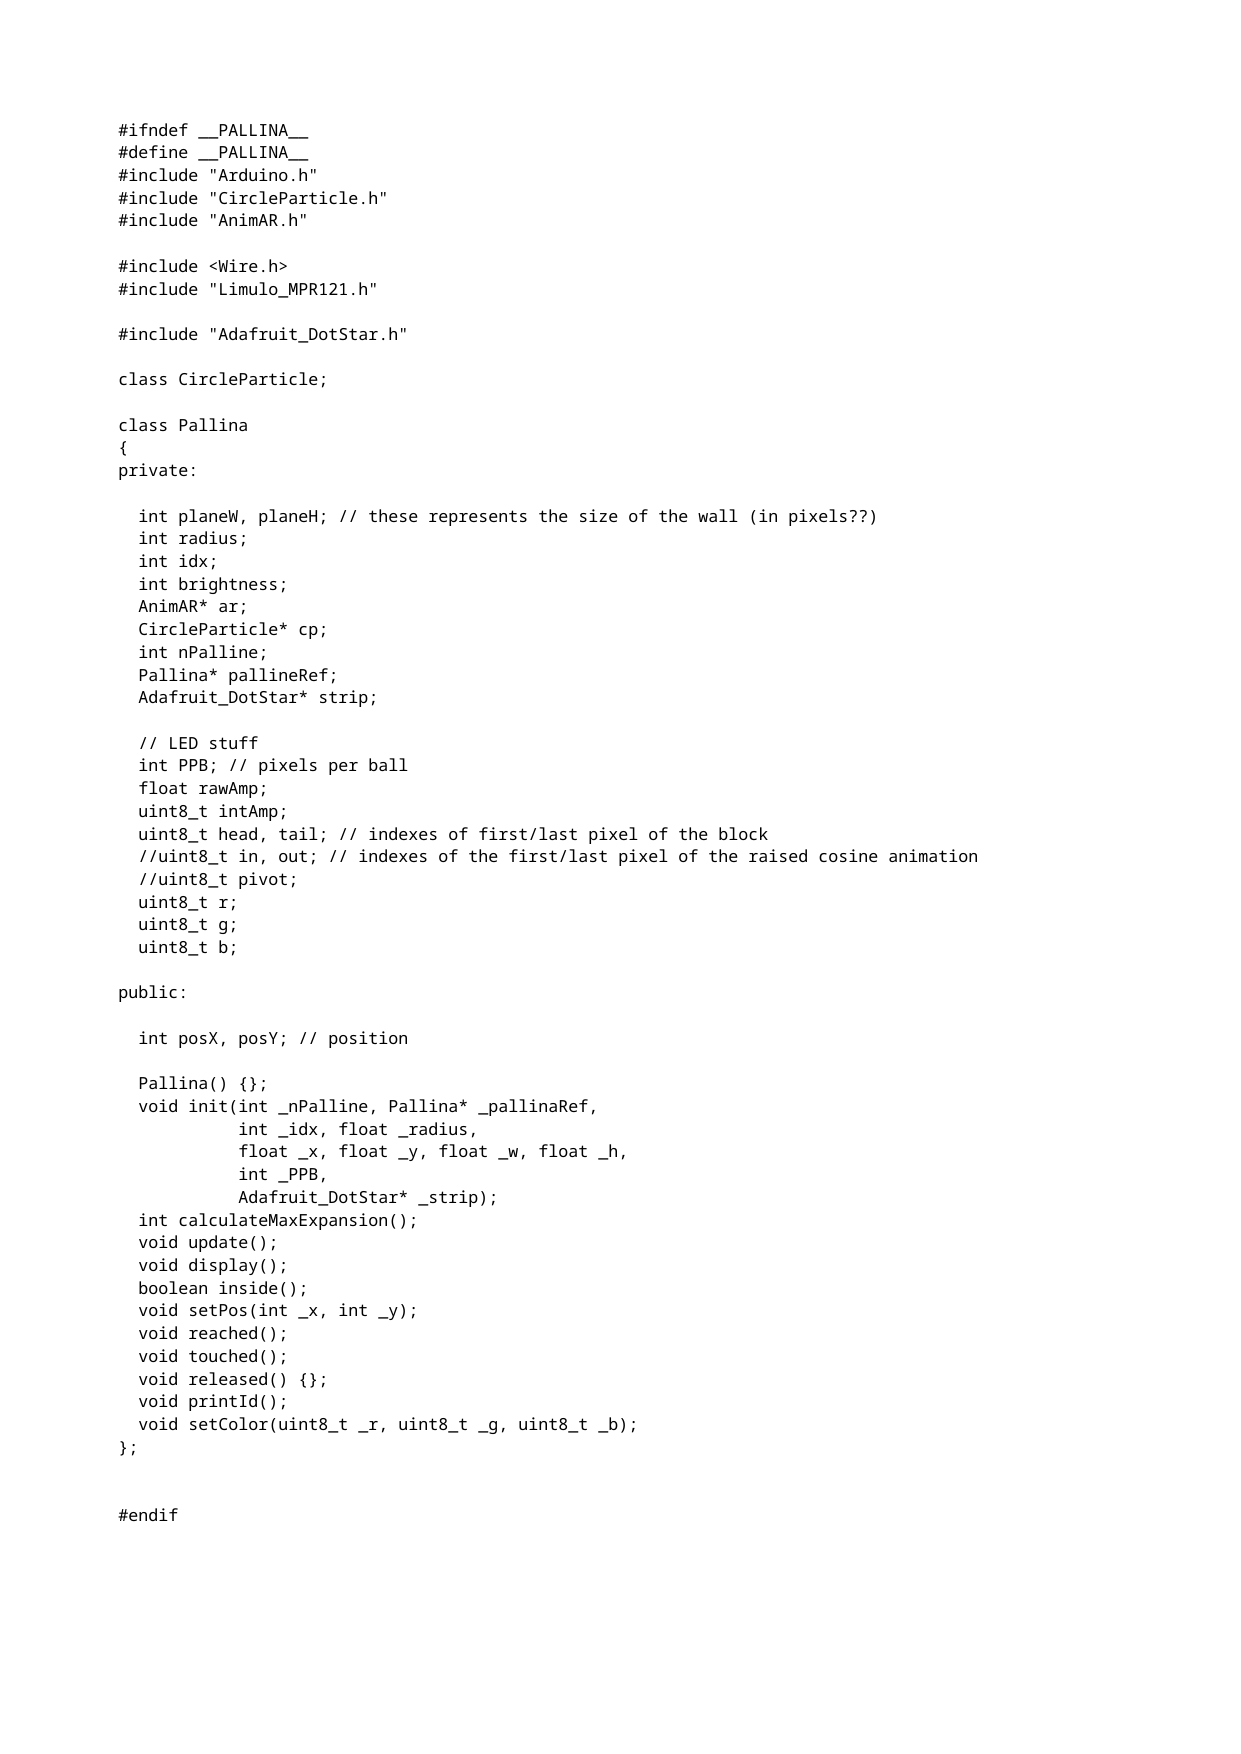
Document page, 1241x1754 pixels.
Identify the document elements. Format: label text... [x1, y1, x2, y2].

text void update(); [118, 1231, 1122, 1253]
text public: [118, 981, 1122, 1004]
text int posX, posY; // position [118, 1026, 1122, 1049]
text AnimAR* ar; [118, 595, 1122, 618]
text int _idx, float _radius, [118, 1117, 1122, 1140]
text }; [118, 1435, 1122, 1458]
text class Pallina [118, 413, 1122, 436]
text boolean inside(); [118, 1276, 1122, 1299]
text int planeW, planeH; // these represents the size of the wall (in pixels??) [118, 504, 1122, 527]
text #ifndef __PALLINA__ [118, 118, 1122, 141]
text void reached(); [118, 1322, 1122, 1344]
text #include "AnimAR.h" [118, 209, 1122, 232]
text #define __PALLINA__ [118, 141, 1122, 163]
text private: [118, 459, 1122, 481]
text int nPalline; [118, 640, 1122, 663]
text void setPos(int _x, int _y); [118, 1299, 1122, 1322]
text uint8_t b; [118, 936, 1122, 958]
text void setColor(uint8_t _r, uint8_t _g, uint8_t _b); [118, 1412, 1122, 1435]
text void printId(); [118, 1390, 1122, 1412]
text int idx; [118, 549, 1122, 572]
text class CircleParticle; [118, 368, 1122, 391]
text int radius; [118, 527, 1122, 549]
text CircleParticle* cp; [118, 618, 1122, 640]
text int _PPB, [118, 1163, 1122, 1185]
text uint8_t r; [118, 890, 1122, 913]
text Pallina() {}; [118, 1072, 1122, 1094]
text //uint8_t pivot; [118, 867, 1122, 890]
text #include <Wire.h> [118, 254, 1122, 277]
text float _x, float _y, float _w, float _h, [118, 1140, 1122, 1163]
text Pallina* pallineRef; [118, 663, 1122, 686]
text void init(int _nPalline, Pallina* _pallinaRef, [118, 1094, 1122, 1117]
text uint8_t intAmp; [118, 799, 1122, 822]
text Adafruit_DotStar* strip; [118, 686, 1122, 708]
text { [118, 436, 1122, 459]
text Adafruit_DotStar* _strip); [118, 1185, 1122, 1208]
text // LED stuff [118, 731, 1122, 754]
text int calculateMaxExpansion(); [118, 1208, 1122, 1231]
text //uint8_t in, out; // indexes of the first/last pixel of the raised cosine animation [118, 845, 1122, 867]
text void display(); [118, 1253, 1122, 1276]
text #include "Arduino.h" [118, 163, 1122, 186]
text int PPB; // pixels per ball [118, 754, 1122, 777]
text #include "CircleParticle.h" [118, 186, 1122, 209]
text void touched(); [118, 1344, 1122, 1367]
text float rawAmp; [118, 777, 1122, 799]
text void released() {}; [118, 1367, 1122, 1390]
text #endif [118, 1503, 1122, 1526]
text #include "Adafruit_DotStar.h" [118, 322, 1122, 345]
text uint8_t head, tail; // indexes of first/last pixel of the block [118, 822, 1122, 845]
text uint8_t g; [118, 913, 1122, 936]
text int brightness; [118, 572, 1122, 595]
text #include "Limulo_MPR121.h" [118, 277, 1122, 300]
